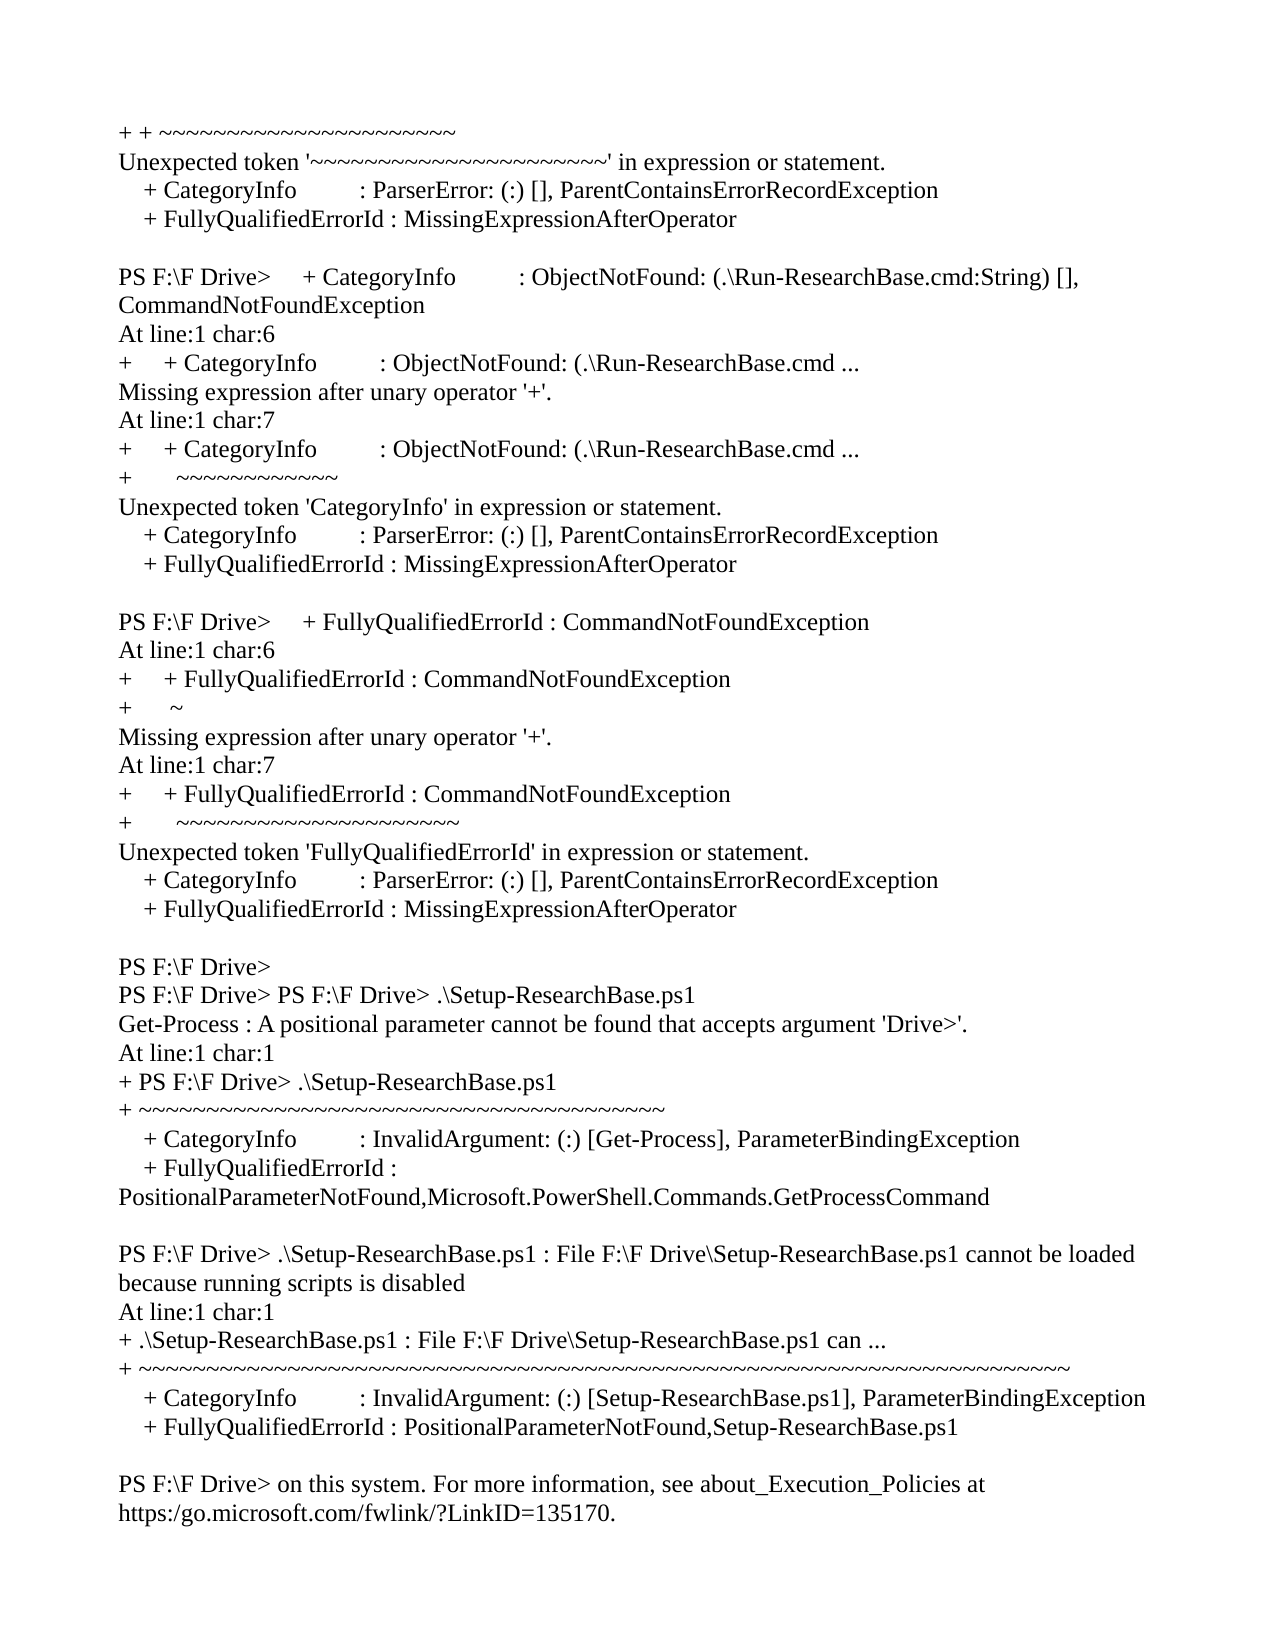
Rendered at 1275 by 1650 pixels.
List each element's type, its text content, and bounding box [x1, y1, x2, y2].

text At line:1 char:7 [118, 406, 1157, 434]
text + CategoryInfo : ParserError: (:) [], ParentContainsErrorRecordException [118, 521, 1157, 549]
text + + CategoryInfo : ObjectNotFound: (.\Run-ResearchBase.cmd ... [118, 434, 1157, 463]
text + + FullyQualifiedErrorId : CommandNotFoundException [118, 664, 1157, 693]
text + CategoryInfo : ParserError: (:) [], ParentContainsErrorRecordException [118, 176, 1157, 204]
text Missing expression after unary operator '+'. [118, 722, 1157, 751]
text + + FullyQualifiedErrorId : CommandNotFoundException [118, 779, 1157, 808]
text + .\Setup-ResearchBase.ps1 : File F:\F Drive\Setup-ResearchBase.ps1 can ... [118, 1326, 1157, 1354]
text PS F:\F Drive> PS F:\F Drive> .\Setup-ResearchBase.ps1 [118, 981, 1157, 1009]
text + CategoryInfo : InvalidArgument: (:) [Setup-ResearchBase.ps1], ParameterBindingException [118, 1383, 1157, 1412]
text + ~~~~~~~~~~~~~~~~~~~~~ [118, 808, 1157, 837]
text At line:1 char:6 [118, 636, 1157, 664]
text + FullyQualifiedErrorId : MissingExpressionAfterOperator [118, 894, 1157, 923]
text Missing expression after unary operator '+'. [118, 377, 1157, 406]
text Unexpected token '~~~~~~~~~~~~~~~~~~~~~~' in expression or statement. [118, 147, 1157, 176]
text + CategoryInfo : ParserError: (:) [], ParentContainsErrorRecordException [118, 866, 1157, 894]
text + CategoryInfo : InvalidArgument: (:) [Get-Process], ParameterBindingException [118, 1124, 1157, 1153]
text At line:1 char:1 [118, 1297, 1157, 1326]
text At line:1 char:1 [118, 1038, 1157, 1067]
text + FullyQualifiedErrorId : PositionalParameterNotFound,Microsoft.PowerShell.Commands.GetProcessCommand [118, 1153, 1157, 1211]
text + FullyQualifiedErrorId : MissingExpressionAfterOperator [118, 204, 1157, 233]
text Unexpected token 'FullyQualifiedErrorId' in expression or statement. [118, 837, 1157, 866]
text PS F:\F Drive> on this system. For more information, see about_Execution_Policies at https:/go.microsoft.com/fwlink/?LinkID=135170. [118, 1469, 1157, 1527]
text + + CategoryInfo : ObjectNotFound: (.\Run-ResearchBase.cmd ... [118, 348, 1157, 377]
text + FullyQualifiedErrorId : PositionalParameterNotFound,Setup-ResearchBase.ps1 [118, 1412, 1157, 1441]
text At line:1 char:7 [118, 751, 1157, 779]
text At line:1 char:6 [118, 319, 1157, 348]
text + PS F:\F Drive> .\Setup-ResearchBase.ps1 [118, 1067, 1157, 1096]
text + ~~~~~~~~~~~~~~~~~~~~~~~~~~~~~~~~~~~~~~~ [118, 1096, 1157, 1124]
text PS F:\F Drive> + FullyQualifiedErrorId : CommandNotFoundException [118, 607, 1157, 636]
text + + ~~~~~~~~~~~~~~~~~~~~~~ [118, 118, 1157, 147]
text + ~ [118, 693, 1157, 722]
text PS F:\F Drive> + CategoryInfo : ObjectNotFound: (.\Run-ResearchBase.cmd:String) [], CommandNotFoundException [118, 262, 1157, 319]
text PS F:\F Drive> [118, 952, 1157, 981]
text Unexpected token 'CategoryInfo' in expression or statement. [118, 492, 1157, 521]
text Get-Process : A positional parameter cannot be found that accepts argument 'Drive>'. [118, 1009, 1157, 1038]
text + ~~~~~~~~~~~~ [118, 463, 1157, 492]
text + ~~~~~~~~~~~~~~~~~~~~~~~~~~~~~~~~~~~~~~~~~~~~~~~~~~~~~~~~~~~~~~~~~~~~~ [118, 1354, 1157, 1383]
text + FullyQualifiedErrorId : MissingExpressionAfterOperator [118, 549, 1157, 578]
text PS F:\F Drive> .\Setup-ResearchBase.ps1 : File F:\F Drive\Setup-ResearchBase.ps1 cannot be loaded because running scripts is disabled [118, 1239, 1157, 1297]
